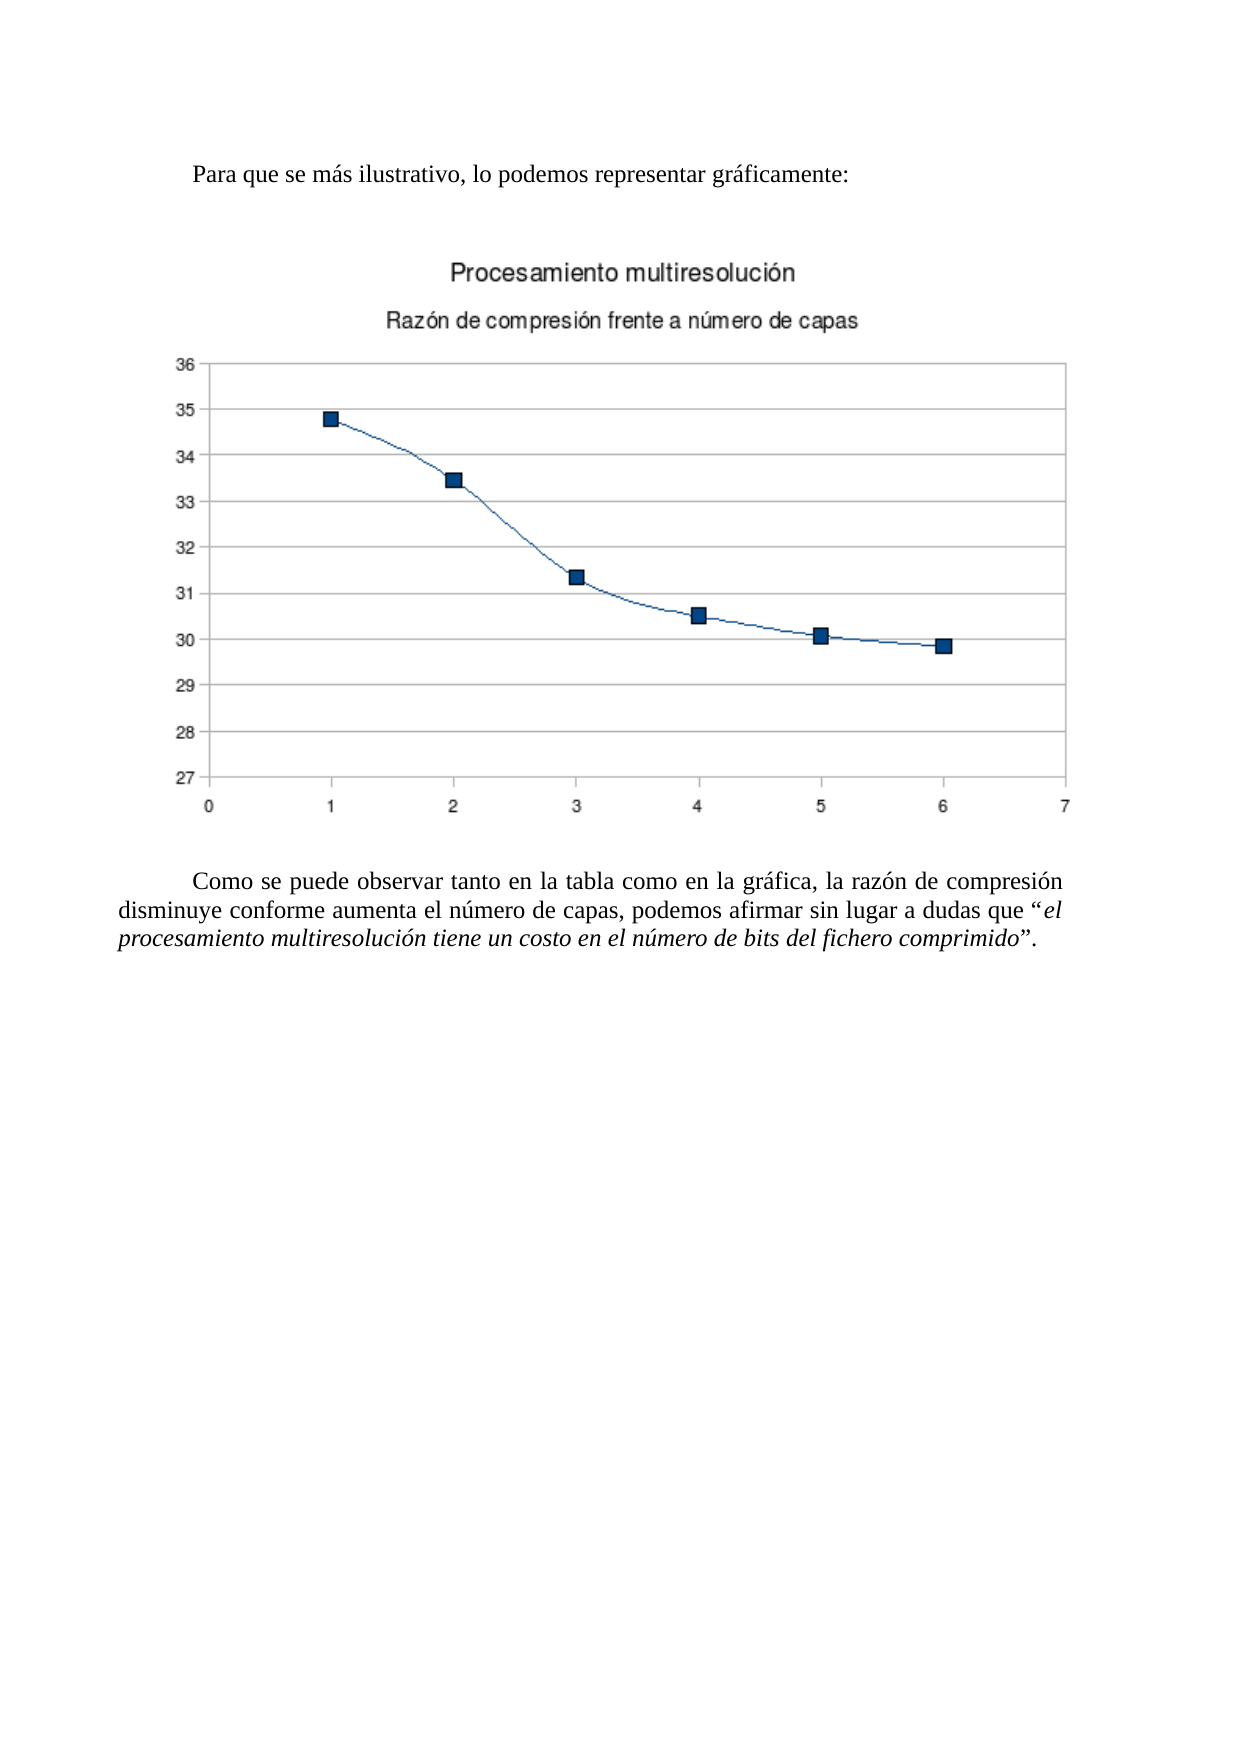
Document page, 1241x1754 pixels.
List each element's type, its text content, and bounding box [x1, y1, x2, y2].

picture [159, 241, 1081, 825]
text Para que se más ilustrativo, lo podemos representar gráficamente: [118, 159, 1064, 188]
text Como se puede observar tanto en la tabla como en la gráfica, la razón de compresión disminuye conforme aumenta el número de capas, podemos afirmar sin lugar a dudas que “el procesamiento multiresolución tiene un costo en el número de bits del fichero comprimido”. [118, 866, 1064, 952]
